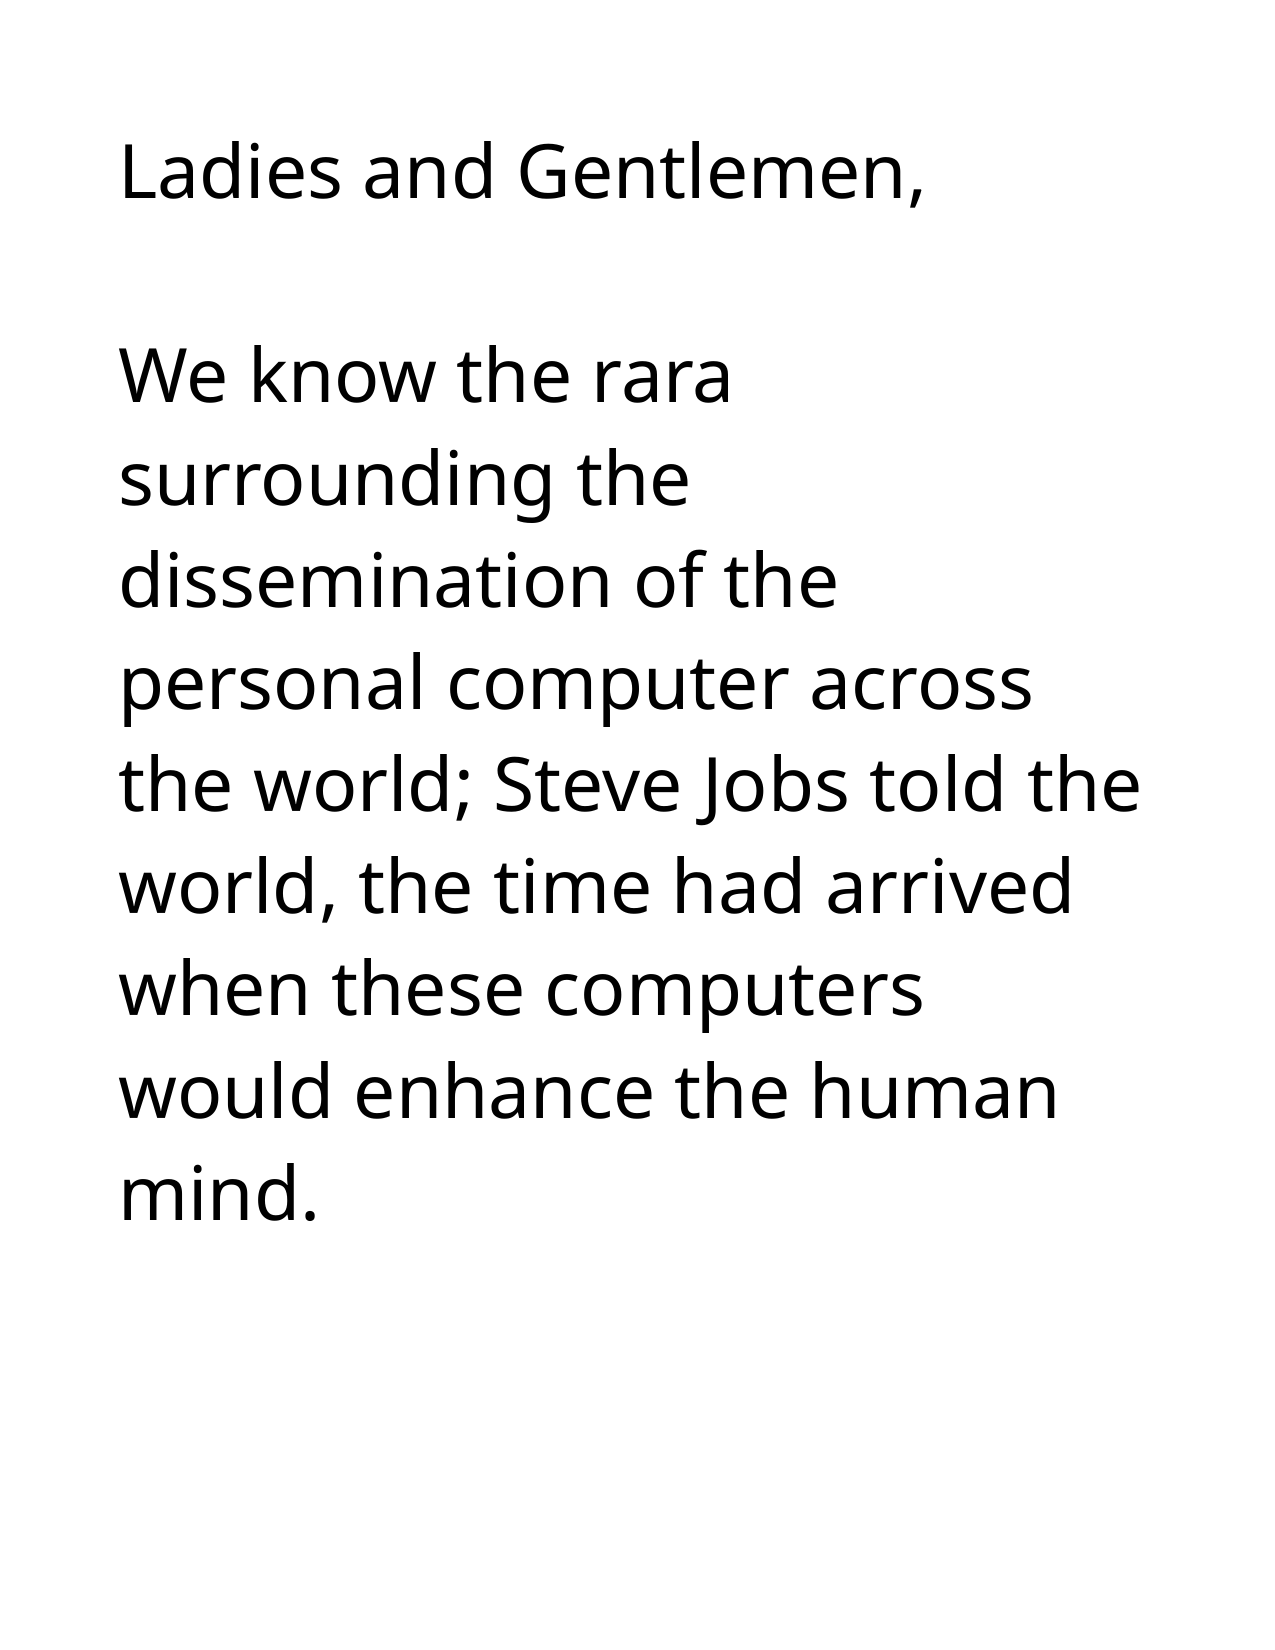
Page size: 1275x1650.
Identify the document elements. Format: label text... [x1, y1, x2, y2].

text We know the rara surrounding the dissemination of the personal computer across the world; Steve Jobs told the world, the time had arrived when these computers would enhance the human mind. [118, 322, 1157, 1242]
text Ladies and Gentlemen, [118, 118, 1157, 220]
